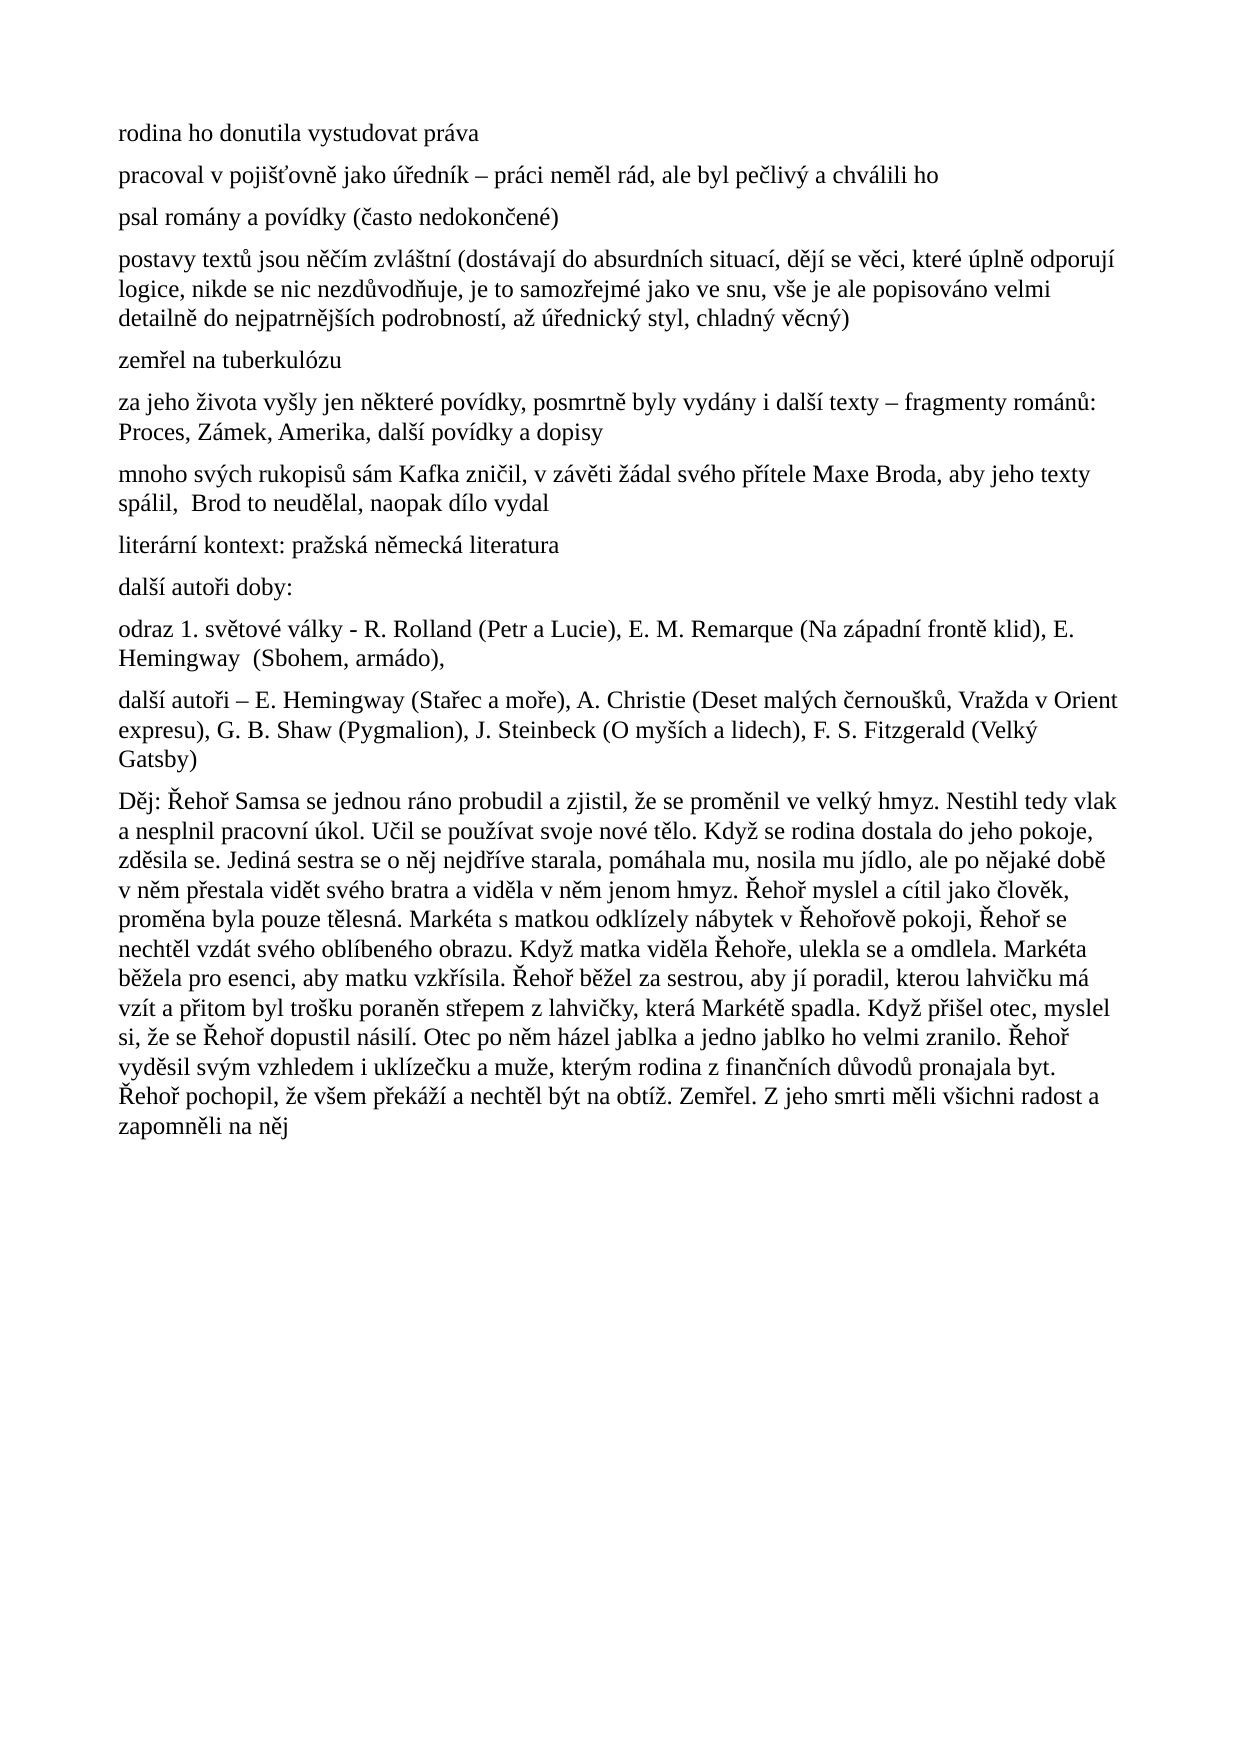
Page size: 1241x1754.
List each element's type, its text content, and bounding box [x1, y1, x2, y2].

text další autoři – E. Hemingway (Stařec a moře), A. Christie (Deset malých černoušků, Vražda v Orient expresu), G. B. Shaw (Pygmalion), J. Steinbeck (O myších a lidech), F. S. Fitzgerald (Velký Gatsby) [118, 685, 1122, 774]
text za jeho života vyšly jen některé povídky, posmrtně byly vydány i další texty – fragmenty románů: Proces, Zámek, Amerika, další povídky a dopisy [118, 387, 1122, 446]
text zemřel na tuberkulózu [118, 345, 1122, 374]
text literární kontext: pražská německá literatura [118, 530, 1122, 559]
text postavy textů jsou něčím zvláštní (dostávají do absurdních situací, dějí se věci, které úplně odporují logice, nikde se nic nezdůvodňuje, je to samozřejmé jako ve snu, vše je ale popisováno velmi detailně do nejpatrnějších podrobností, až úřednický styl, chladný věcný) [118, 244, 1122, 332]
text pracoval v pojišťovně jako úředník – práci neměl rád, ale byl pečlivý a chválili ho [118, 160, 1122, 189]
text mnoho svých rukopisů sám Kafka zničil, v závěti žádal svého přítele Maxe Broda, aby jeho texty spálil, Brod to neudělal, naopak dílo vydal [118, 458, 1122, 517]
text Děj: Řehoř Samsa se jednou ráno probudil a zjistil, že se proměnil ve velký hmyz. Nestihl tedy vlak a nesplnil pracovní úkol. Učil se používat svoje nové tělo. Když se rodina dostala do jeho pokoje, zděsila se. Jediná sestra se o něj nejdříve starala, pomáhala mu, nosila mu jídlo, ale po nějaké době v něm přestala vidět svého bratra a viděla v něm jenom hmyz. Řehoř myslel a cítil jako člověk, proměna byla pouze tělesná. Markéta s matkou odklízely nábytek v Řehořově pokoji, Řehoř se nechtěl vzdát svého oblíbeného obrazu. Když matka viděla Řehoře, ulekla se a omdlela. Markéta běžela pro esenci, aby matku vzkřísila. Řehoř běžel za sestrou, aby jí poradil, kterou lahvičku má vzít a přitom byl trošku poraněn střepem z lahvičky, která Markétě spadla. Když přišel otec, myslel si, že se Řehoř dopustil násilí. Otec po něm házel jablka a jedno jablko ho velmi zranilo. Řehoř vyděsil svým vzhledem i uklízečku a muže, kterým rodina z finančních důvodů pronajala byt. Řehoř pochopil, že všem překáží a nechtěl být na obtíž. Zemřel. Z jeho smrti měli všichni radost a zapomněli na něj [118, 786, 1122, 1140]
text rodina ho donutila vystudovat práva [118, 118, 1122, 148]
text další autoři doby: [118, 572, 1122, 601]
text odraz 1. světové války - R. Rolland (Petr a Lucie), E. M. Remarque (Na západní frontě klid), E. Hemingway (Sbohem, armádo), [118, 614, 1122, 673]
text psal romány a povídky (často nedokončené) [118, 202, 1122, 232]
